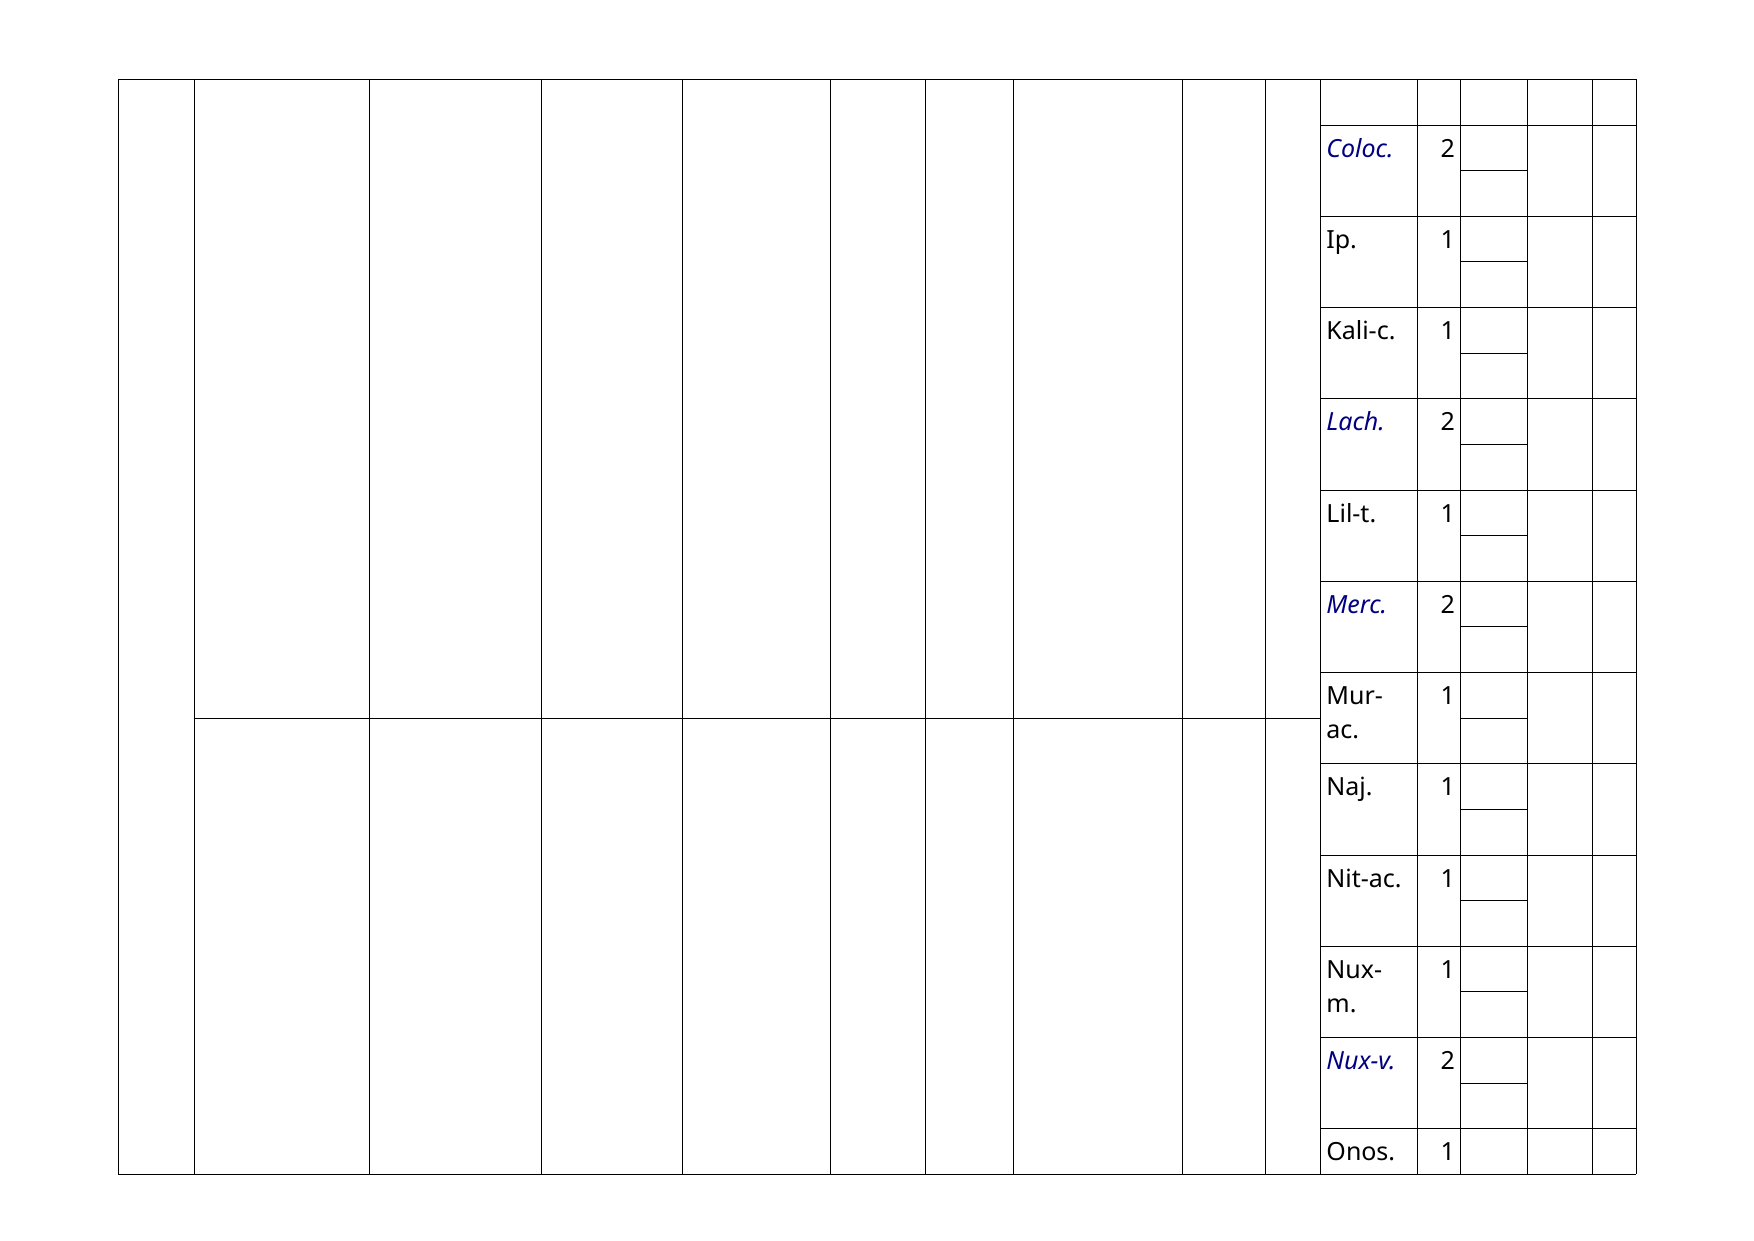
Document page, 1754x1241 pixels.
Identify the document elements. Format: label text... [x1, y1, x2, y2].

table_cell Ip. [1321, 217, 1417, 307]
table_cell [1461, 856, 1527, 900]
table_cell [1461, 810, 1527, 854]
table_cell [1593, 491, 1636, 581]
table_cell [831, 80, 925, 718]
table_cell [1528, 399, 1592, 489]
table_cell [1321, 80, 1417, 124]
table_cell [1461, 719, 1527, 763]
table_cell [1593, 947, 1636, 1037]
table_cell [1528, 1038, 1592, 1128]
table_cell [1183, 719, 1265, 1174]
table_cell [1461, 901, 1527, 946]
table_cell [1461, 947, 1527, 991]
table_cell [1183, 80, 1265, 718]
table_cell Lach. [1321, 399, 1417, 489]
table_cell Kali-c. [1321, 308, 1417, 398]
table_cell [926, 719, 1013, 1174]
table_cell Merc. [1321, 582, 1417, 672]
table_cell [119, 80, 194, 1174]
table_cell [1528, 764, 1592, 854]
table_cell [1461, 764, 1527, 809]
table_cell [1461, 1129, 1527, 1174]
table_cell [831, 719, 925, 1174]
table_cell [1593, 399, 1636, 489]
table_cell [1461, 308, 1527, 353]
table_cell [1593, 673, 1636, 763]
table_cell 1 [1418, 217, 1460, 307]
table_cell [1014, 719, 1182, 1174]
table_cell [1528, 947, 1592, 1037]
table_cell Lil-t. [1321, 491, 1417, 581]
table_cell [1528, 491, 1592, 581]
table_cell 2 [1418, 126, 1460, 216]
table_cell 1 [1418, 673, 1460, 763]
table_cell Nit-ac. [1321, 856, 1417, 946]
table_cell [1461, 627, 1527, 672]
table_cell [370, 80, 541, 718]
table_cell 2 [1418, 1038, 1460, 1128]
table_cell [1593, 1038, 1636, 1128]
table_cell [1593, 856, 1636, 946]
table_cell [370, 719, 541, 1174]
table_cell 2 [1418, 399, 1460, 489]
table_cell [1461, 1084, 1527, 1128]
table_cell Nux-m. [1321, 947, 1417, 1037]
table_cell 1 [1418, 1129, 1460, 1174]
table_cell [1528, 1129, 1592, 1174]
table_cell [1461, 445, 1527, 489]
table_cell [1461, 171, 1527, 216]
table_cell [1461, 491, 1527, 535]
table_cell [1528, 582, 1592, 672]
table_cell [1461, 217, 1527, 261]
table_cell [1593, 126, 1636, 216]
table_cell [1461, 536, 1527, 581]
table_cell [926, 80, 1013, 718]
table_cell [1528, 217, 1592, 307]
table_cell 1 [1418, 947, 1460, 1037]
table_cell [1461, 1038, 1527, 1083]
table_cell Mur-ac. [1321, 673, 1417, 763]
table_cell [1593, 80, 1636, 124]
table_cell 1 [1418, 308, 1460, 398]
table_cell Onos. [1321, 1129, 1417, 1174]
table_cell [1461, 673, 1527, 718]
table_cell [1014, 80, 1182, 718]
table_cell [1461, 992, 1527, 1037]
table_cell [1593, 1129, 1636, 1174]
table_cell [1593, 308, 1636, 398]
table_cell [1593, 764, 1636, 854]
table_cell 2 [1418, 582, 1460, 672]
table_cell [1528, 673, 1592, 763]
table_cell 1 [1418, 764, 1460, 854]
table_cell Nux-v. [1321, 1038, 1417, 1128]
table_cell [1266, 719, 1320, 1174]
table_cell [1266, 80, 1320, 718]
table_cell 1 [1418, 491, 1460, 581]
table_cell [1528, 308, 1592, 398]
table_cell [195, 719, 369, 1174]
table_cell Naj. [1321, 764, 1417, 854]
table_cell [1528, 856, 1592, 946]
table_cell [542, 719, 682, 1174]
table_cell [1593, 582, 1636, 672]
table_cell [683, 719, 830, 1174]
table_cell [1461, 354, 1527, 398]
table_cell [683, 80, 830, 718]
table_cell [1461, 262, 1527, 307]
table_cell 1 [1418, 856, 1460, 946]
table_cell [1528, 80, 1592, 124]
table_cell [1461, 399, 1527, 444]
table_cell [542, 80, 682, 718]
table_cell [1418, 80, 1460, 124]
table_cell [195, 80, 369, 718]
table_cell [1461, 80, 1527, 124]
table_cell [1461, 126, 1527, 170]
table_cell [1528, 126, 1592, 216]
table_cell Coloc. [1321, 126, 1417, 216]
table_cell [1593, 217, 1636, 307]
table_cell [1461, 582, 1527, 626]
